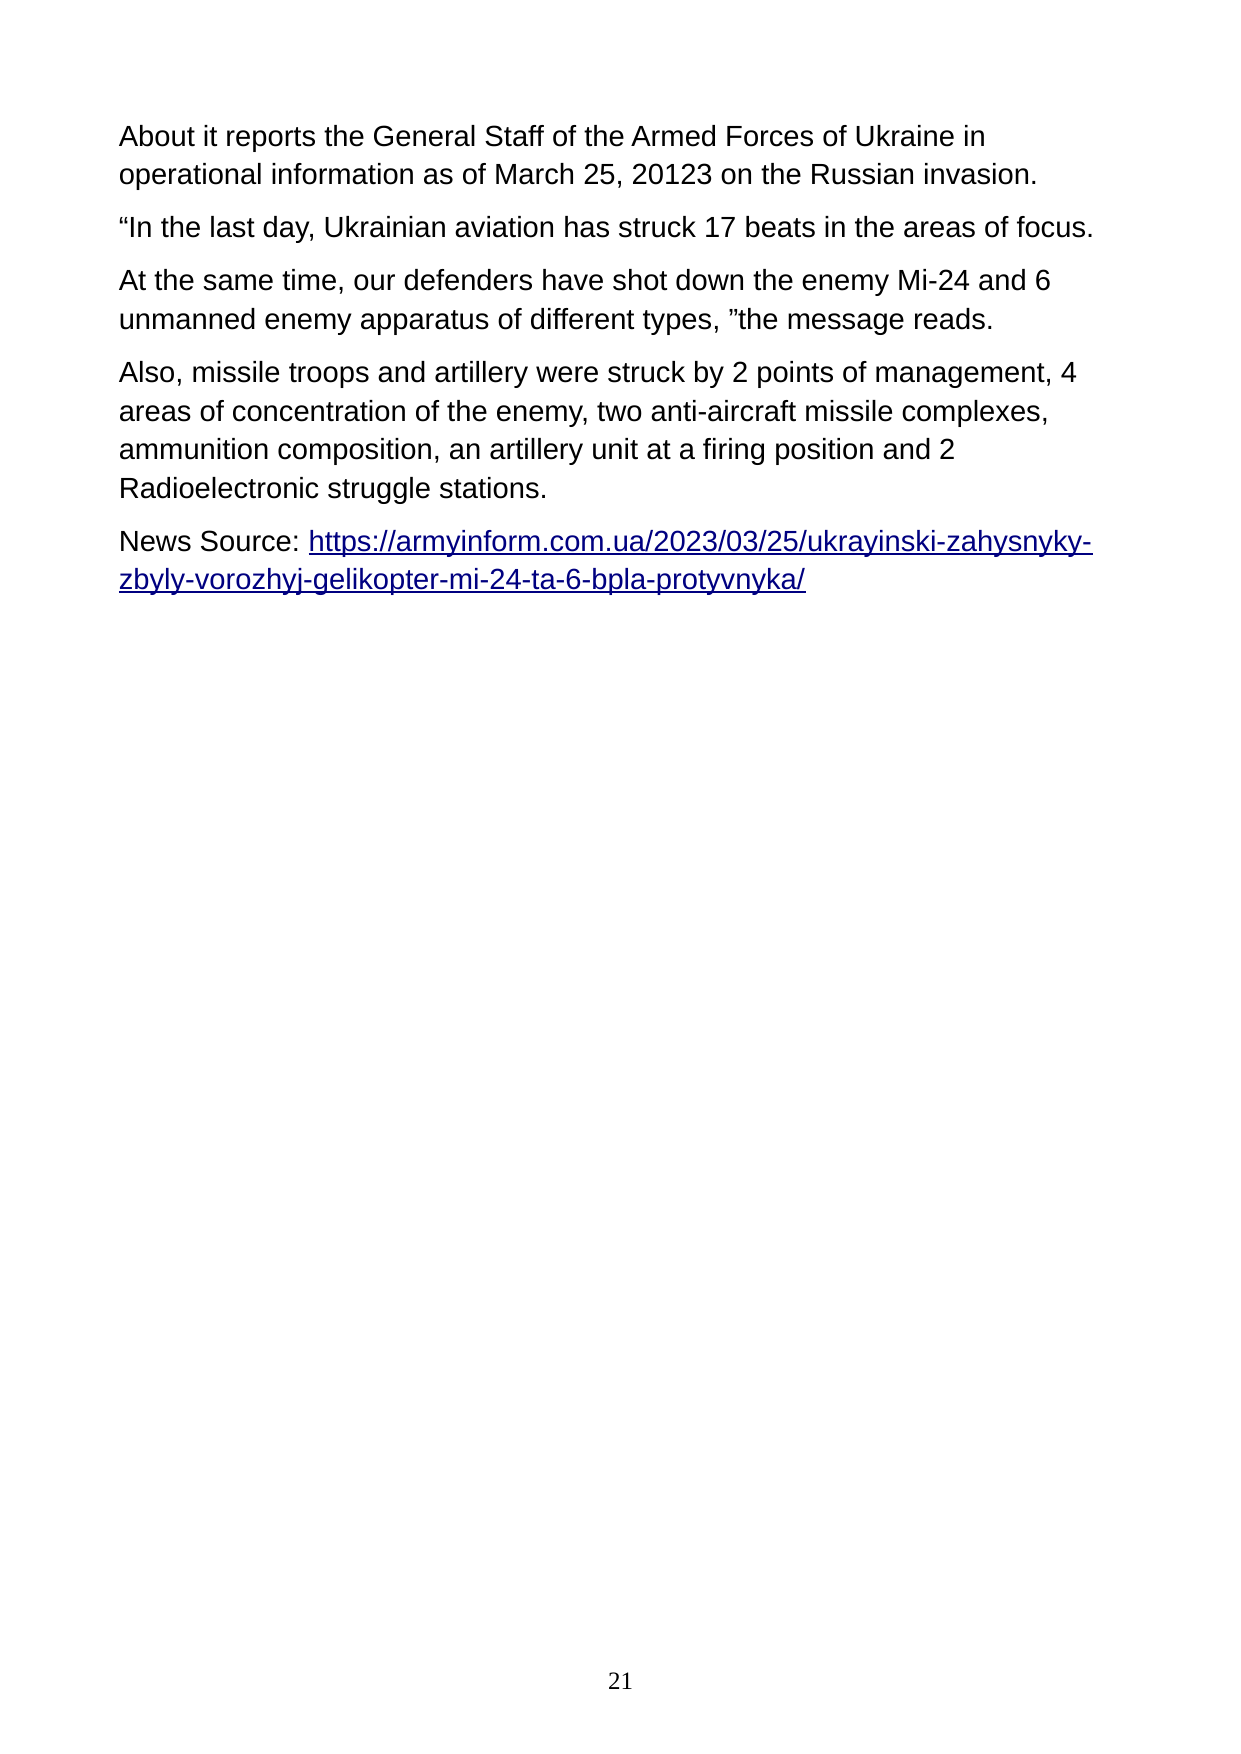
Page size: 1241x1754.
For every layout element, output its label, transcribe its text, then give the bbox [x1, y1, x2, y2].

text At the same time, our defenders have shot down the enemy Mi-24 and 6 unmanned enemy apparatus of different types, ”the message reads. [118, 263, 1122, 335]
text About it reports the General Staff of the Armed Forces of Ukraine in operational information as of March 25, 20123 on the Russian invasion. [118, 118, 1122, 191]
text “In the last day, Ukrainian aviation has struck 17 beats in the areas of focus. [118, 210, 1122, 244]
text Also, missile troops and artillery were struck by 2 points of management, 4 areas of concentration of the enemy, two anti-aircraft missile complexes, ammunition composition, an artillery unit at a firing position and 2 Radioelectronic struggle stations. [118, 355, 1122, 504]
text News Source: https://armyinform.com.ua/2023/03/25/ukrayinski-zahysnyky-zbyly-vorozhyj-gelikopter-mi-24-ta-6-bpla-protyvnyka/ [118, 524, 1122, 596]
